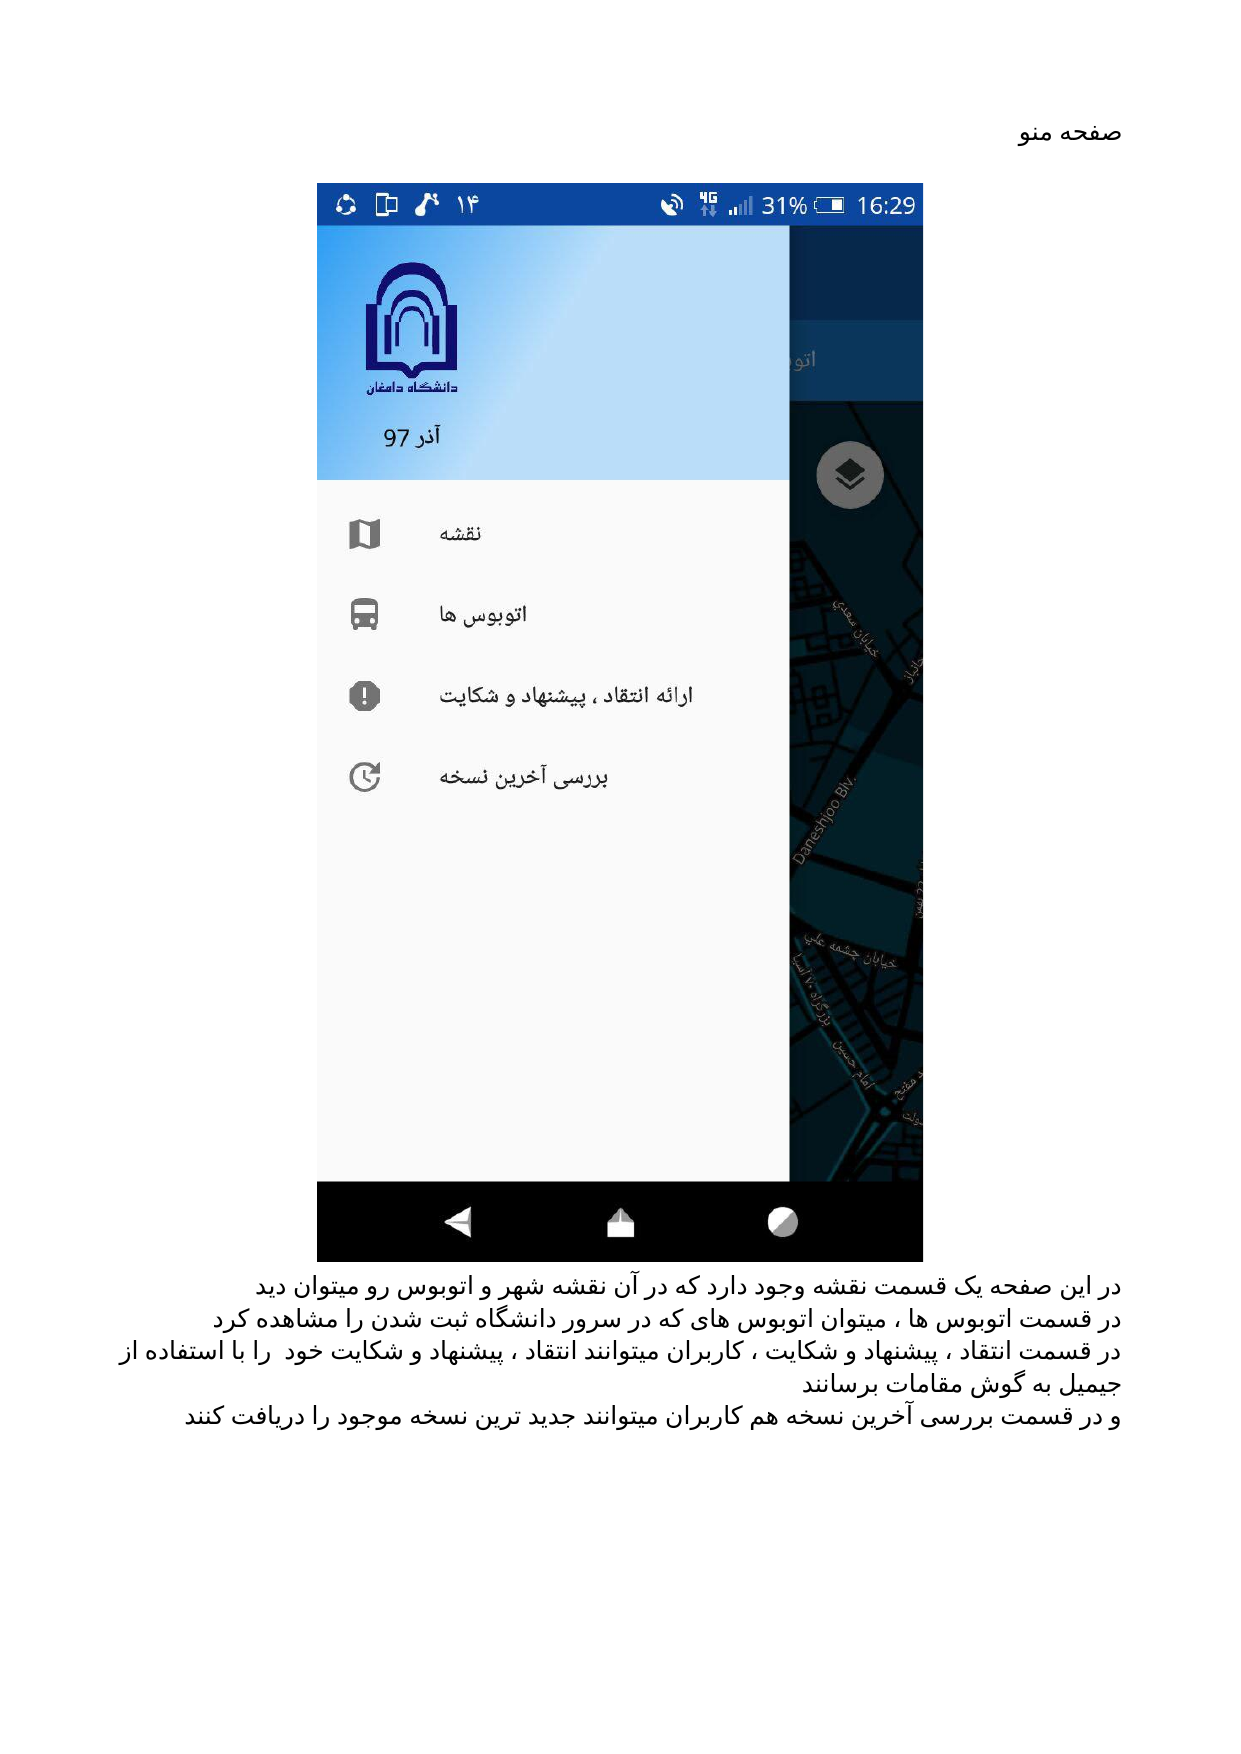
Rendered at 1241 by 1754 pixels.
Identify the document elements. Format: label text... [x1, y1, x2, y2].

text در این صفحه یک قسمت نقشه وجود دارد که در آن نقشه شهر و اتوبوس رو میتوان دید [118, 1272, 1122, 1304]
picture [317, 183, 924, 1262]
text صفحه منو [118, 118, 1122, 151]
text در قسمت اتوبوس ها ، میتوان اتوبوس های که در سرور دانشگاه ثبت شدن را مشاهده کرد [118, 1304, 1122, 1337]
text در قسمت انتقاد ، پیشنهاد و شکایت ، کاربران میتوانند انتقاد ، پیشنهاد و شکایت خود را با استفاده از جیمیل به گوش مقامات برسانند [118, 1337, 1122, 1402]
text و در قسمت بررسی آخرین نسخه هم کاربران میتوانند جدید ترین نسخه موجود را دریافت کنند [118, 1402, 1122, 1435]
